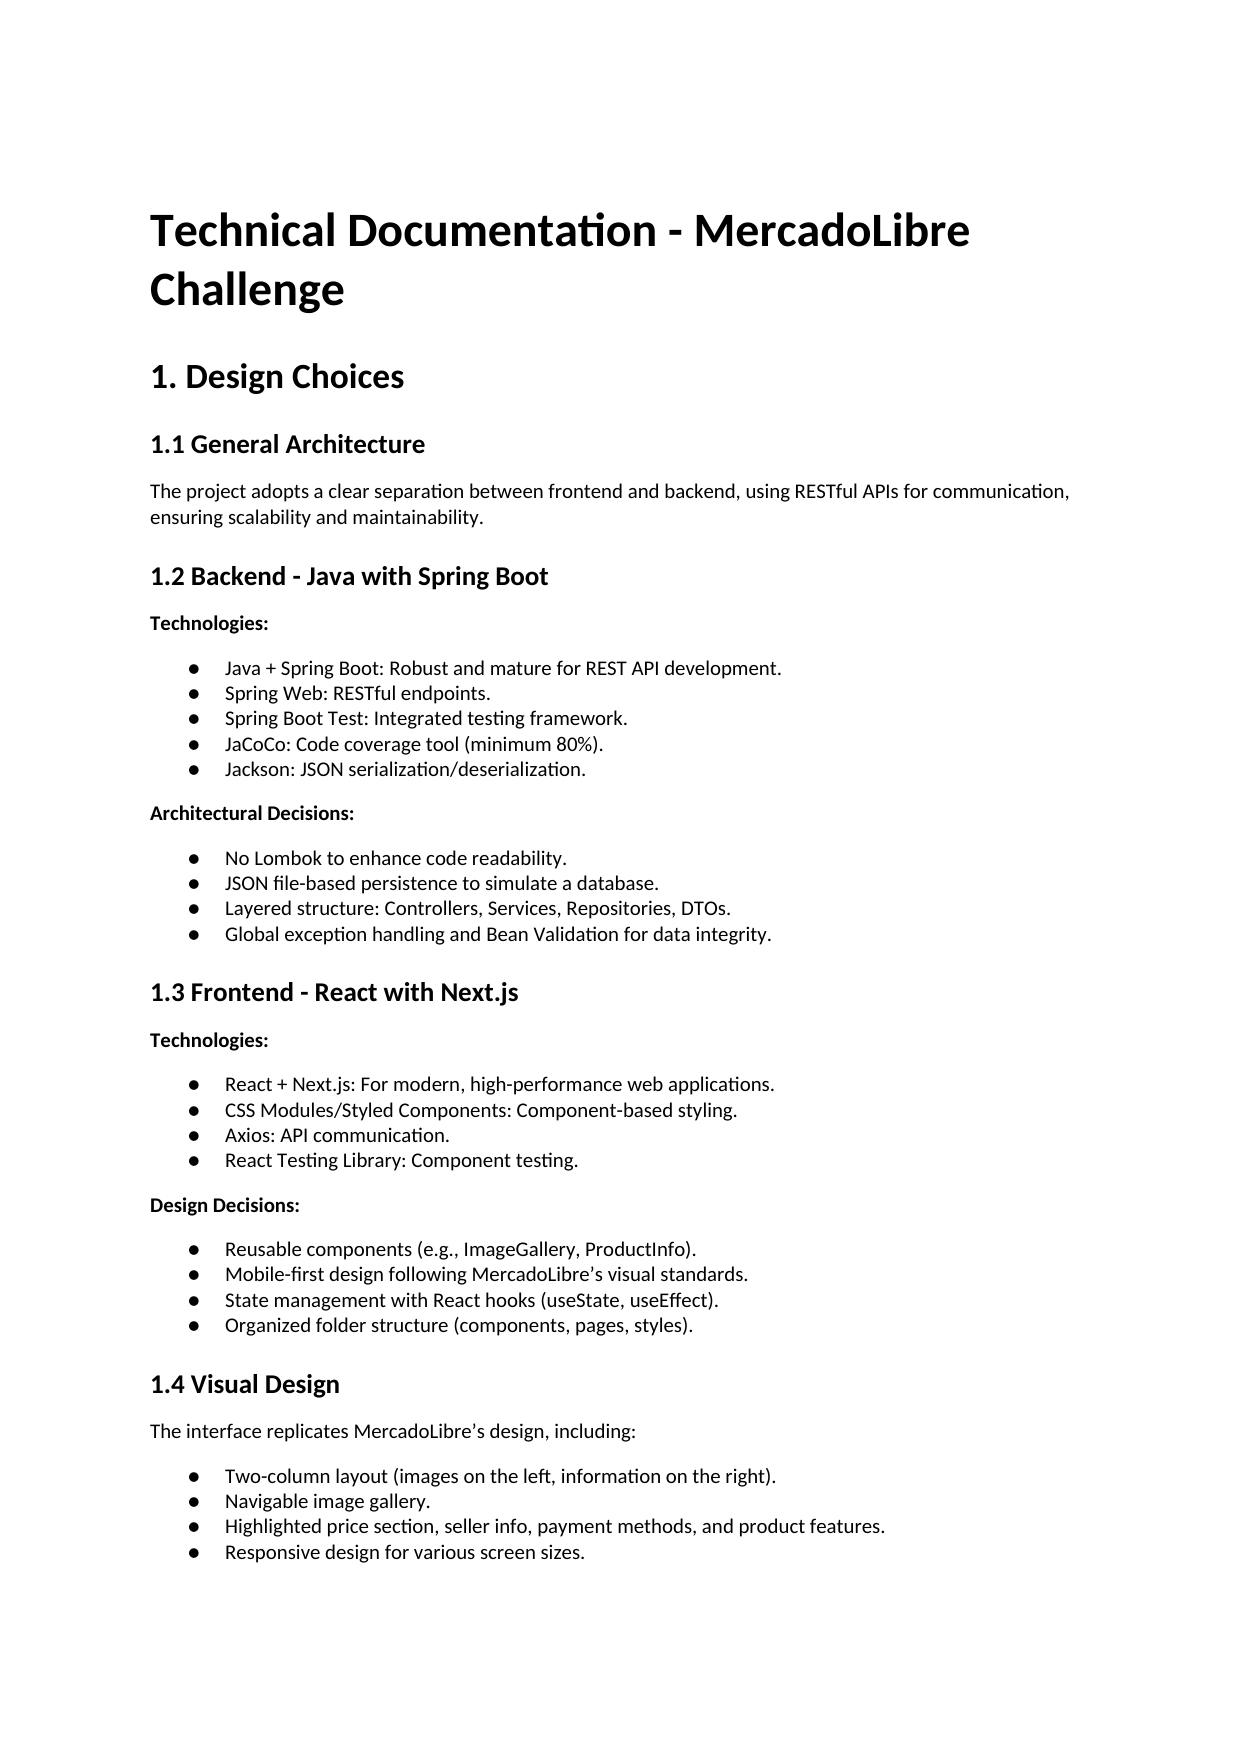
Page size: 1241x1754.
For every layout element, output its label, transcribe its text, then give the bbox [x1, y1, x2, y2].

list No Lombok to enhance code readability. [187, 845, 1090, 870]
list Layered structure: Controllers, Services, Repositories, DTOs. [187, 896, 1090, 921]
list Organized folder structure (components, pages, styles). [187, 1312, 1090, 1338]
list Spring Boot Test: Integrated testing framework. [187, 706, 1090, 731]
subtitle Technical Documentation - MercadoLibre Challenge [150, 200, 1090, 317]
list JaCoCo: Code coverage tool (minimum 80%). [187, 731, 1090, 756]
text Technologies: [150, 611, 1090, 636]
list Jackson: JSON serialization/deserialization. [187, 756, 1090, 782]
text Design Decisions: [150, 1192, 1090, 1217]
subtitle 1. Design Choices [150, 354, 1090, 398]
list Responsive design for various screen sizes. [187, 1539, 1090, 1564]
list CSS Modules/Styled Components: Component-based styling. [187, 1097, 1090, 1122]
text Technologies: [150, 1027, 1090, 1053]
text The interface replicates MercadoLibre’s design, including: [150, 1419, 1090, 1444]
list Highlighted price section, seller info, payment methods, and product features. [187, 1514, 1090, 1539]
text The project adopts a clear separation between frontend and backend, using RESTful APIs for communication, ensuring scalability and maintainability. [150, 479, 1090, 529]
list Axios: API communication. [187, 1122, 1090, 1148]
list Global exception handling and Bean Validation for data integrity. [187, 921, 1090, 946]
list Mobile-first design following MercadoLibre’s visual standards. [187, 1261, 1090, 1287]
subtitle 1.2 Backend - Java with Spring Boot [150, 559, 1090, 592]
subtitle 1.3 Frontend - React with Next.js [150, 976, 1090, 1008]
subtitle 1.1 General Architecture [150, 427, 1090, 460]
list Two-column layout (images on the left, information on the right). [187, 1463, 1090, 1488]
list Spring Web: RESTful endpoints. [187, 680, 1090, 706]
subtitle 1.4 Visual Design [150, 1367, 1090, 1400]
list React + Next.js: For modern, high-performance web applications. [187, 1071, 1090, 1097]
list State management with React hooks (useState, useEffect). [187, 1287, 1090, 1312]
list Reusable components (e.g., ImageGallery, ProductInfo). [187, 1236, 1090, 1261]
list React Testing Library: Component testing. [187, 1148, 1090, 1173]
list Navigable image gallery. [187, 1488, 1090, 1514]
text Architectural Decisions: [150, 801, 1090, 826]
list JSON file-based persistence to simulate a database. [187, 870, 1090, 896]
list Java + Spring Boot: Robust and mature for REST API development. [187, 655, 1090, 680]
